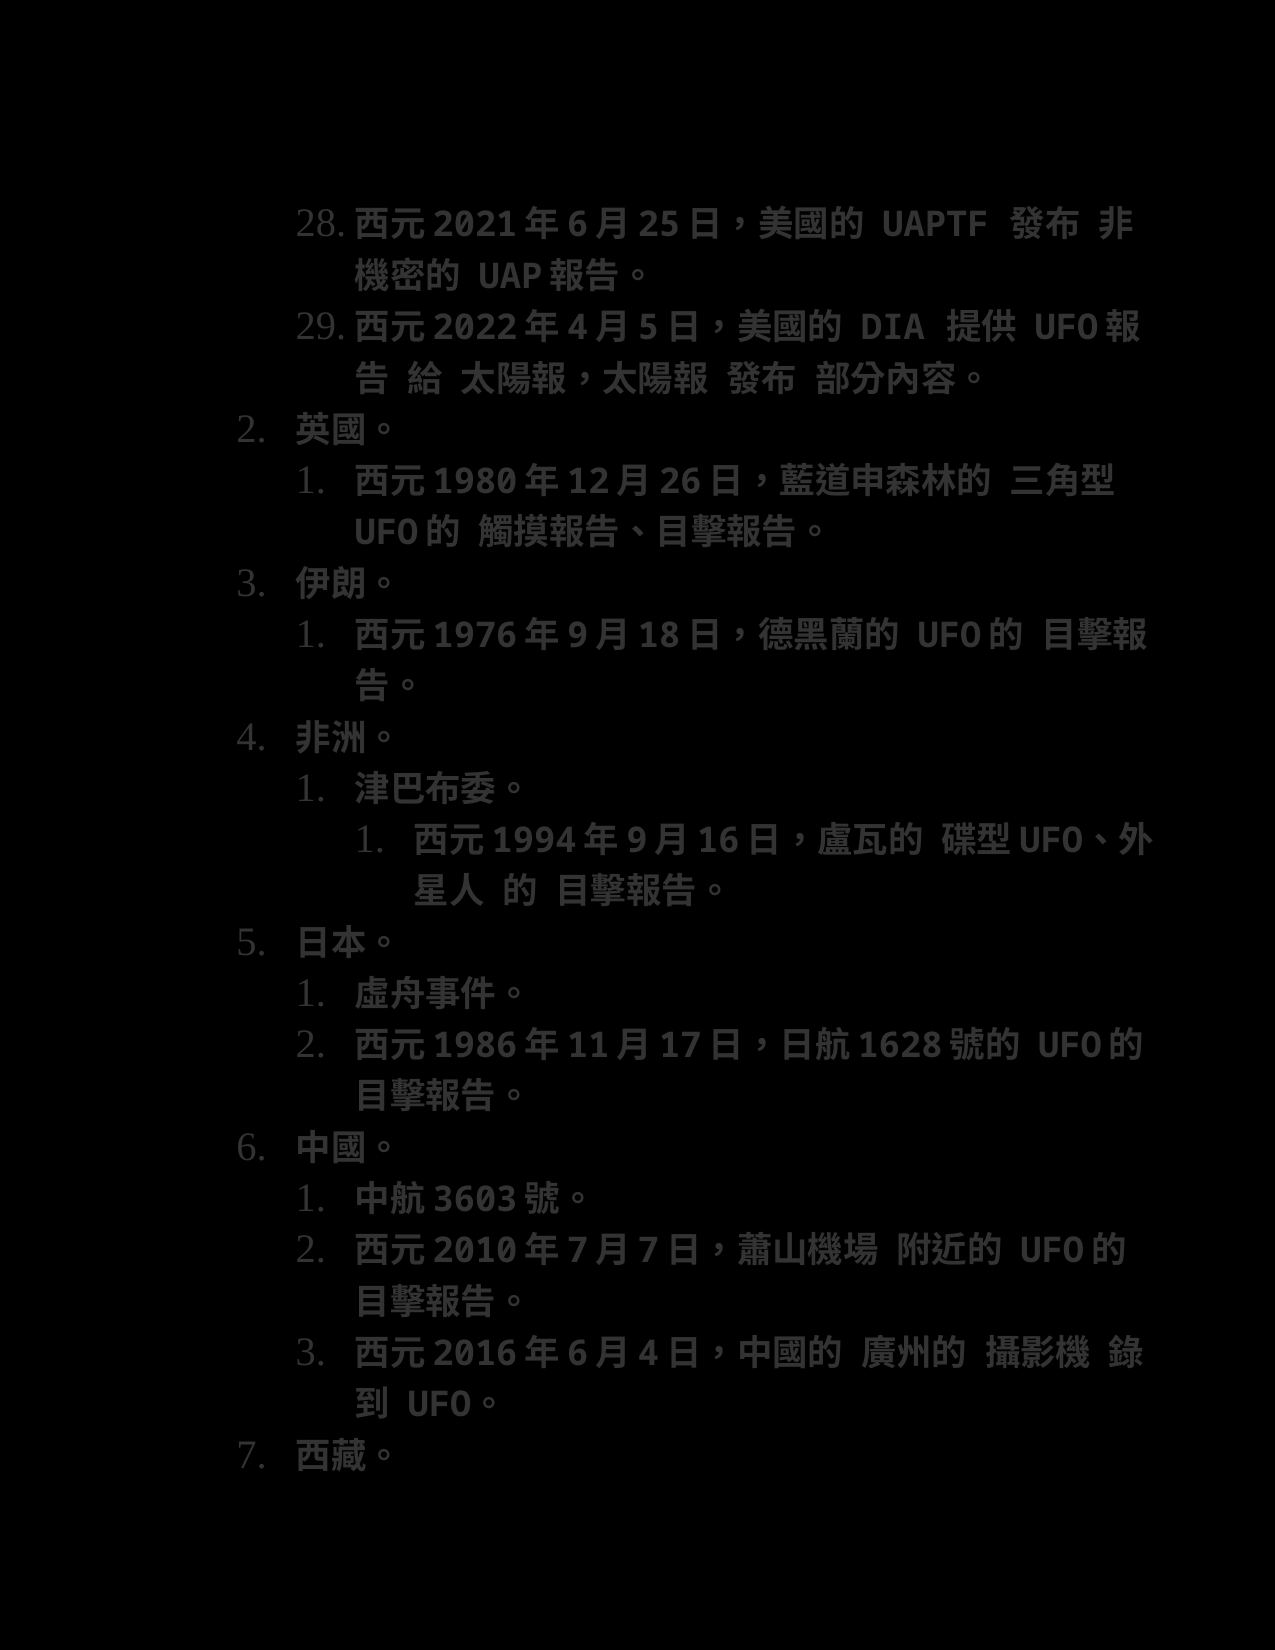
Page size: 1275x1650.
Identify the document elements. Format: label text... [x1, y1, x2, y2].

list 西元2010年7月7日，蕭山機場 附近的 UFO的 目擊報告。 [295, 1222, 1157, 1324]
list 西元2016年6月4日，中國的 廣州的 攝影機 錄到 UFO。 [295, 1324, 1157, 1427]
list 西元1986年11月17日，日航1628號的 UFO的 目擊報告。 [295, 1017, 1157, 1119]
list 日本。 [236, 914, 1157, 965]
list 西元1980年12月26日，藍道申森林的 三角型UFO的 觸摸報告、目擊報告。 [295, 452, 1157, 555]
list 中國。 [236, 1119, 1157, 1170]
list 西元2021年6月25日，美國的 UAPTF 發布 非機密的 UAP報告。 [295, 196, 1157, 298]
list 津巴布委。 [295, 760, 1157, 811]
list 非洲。 [236, 709, 1157, 760]
list 西元1994年9月16日，盧瓦的 碟型UFO、外星人 的 目擊報告。 [354, 811, 1157, 914]
list 西元2022年4月5日，美國的 DIA 提供 UFO報告 給 太陽報，太陽報 發布 部分內容。 [295, 298, 1157, 401]
list 虛舟事件。 [295, 965, 1157, 1017]
list 中航3603號。 [295, 1170, 1157, 1222]
list 西藏。 [236, 1427, 1157, 1478]
list 伊朗。 [236, 555, 1157, 606]
list 西元1976年9月18日，德黑蘭的 UFO的 目擊報告。 [295, 606, 1157, 709]
list 英國。 [236, 401, 1157, 452]
